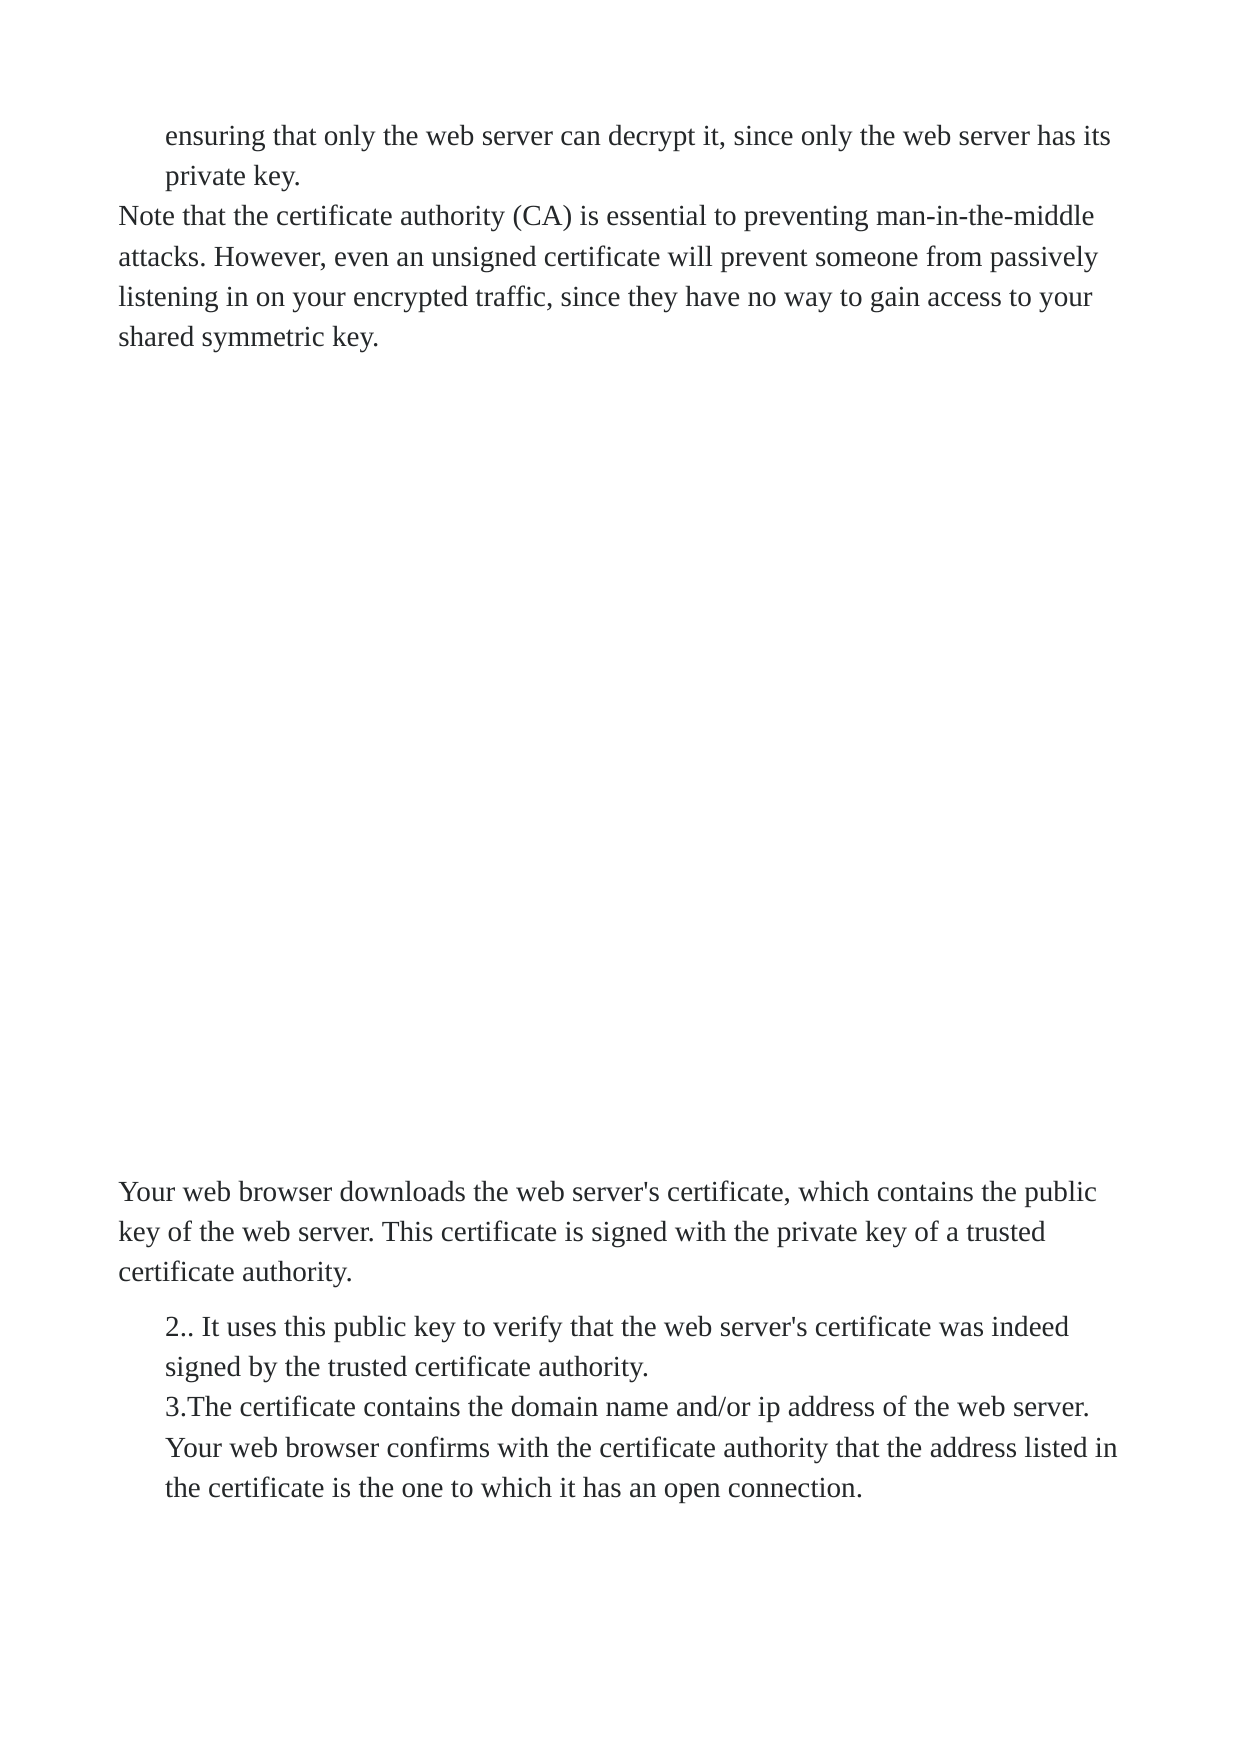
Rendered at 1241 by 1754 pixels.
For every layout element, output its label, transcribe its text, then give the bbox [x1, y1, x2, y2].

list The certificate contains the domain name and/or ip address of the web server. Your web browser confirms with the certificate authority that the address listed in the certificate is the one to which it has an open connection. [118, 1389, 1122, 1503]
text Note that the certificate authority (CA) is essential to preventing man-in-the-middle attacks. However, even an unsigned certificate will prevent someone from passively listening in on your encrypted traffic, since they have no way to gain access to your shared symmetric key. [118, 198, 1122, 353]
list . It uses this public key to verify that the web server's certificate was indeed signed by the trusted certificate authority. [118, 1309, 1122, 1383]
text Your web browser downloads the web server's certificate, which contains the public key of the web server. This certificate is signed with the private key of a trusted certificate authority. [118, 1174, 1122, 1288]
list ensuring that only the web server can decrypt it, since only the web server has its private key. [118, 118, 1122, 192]
